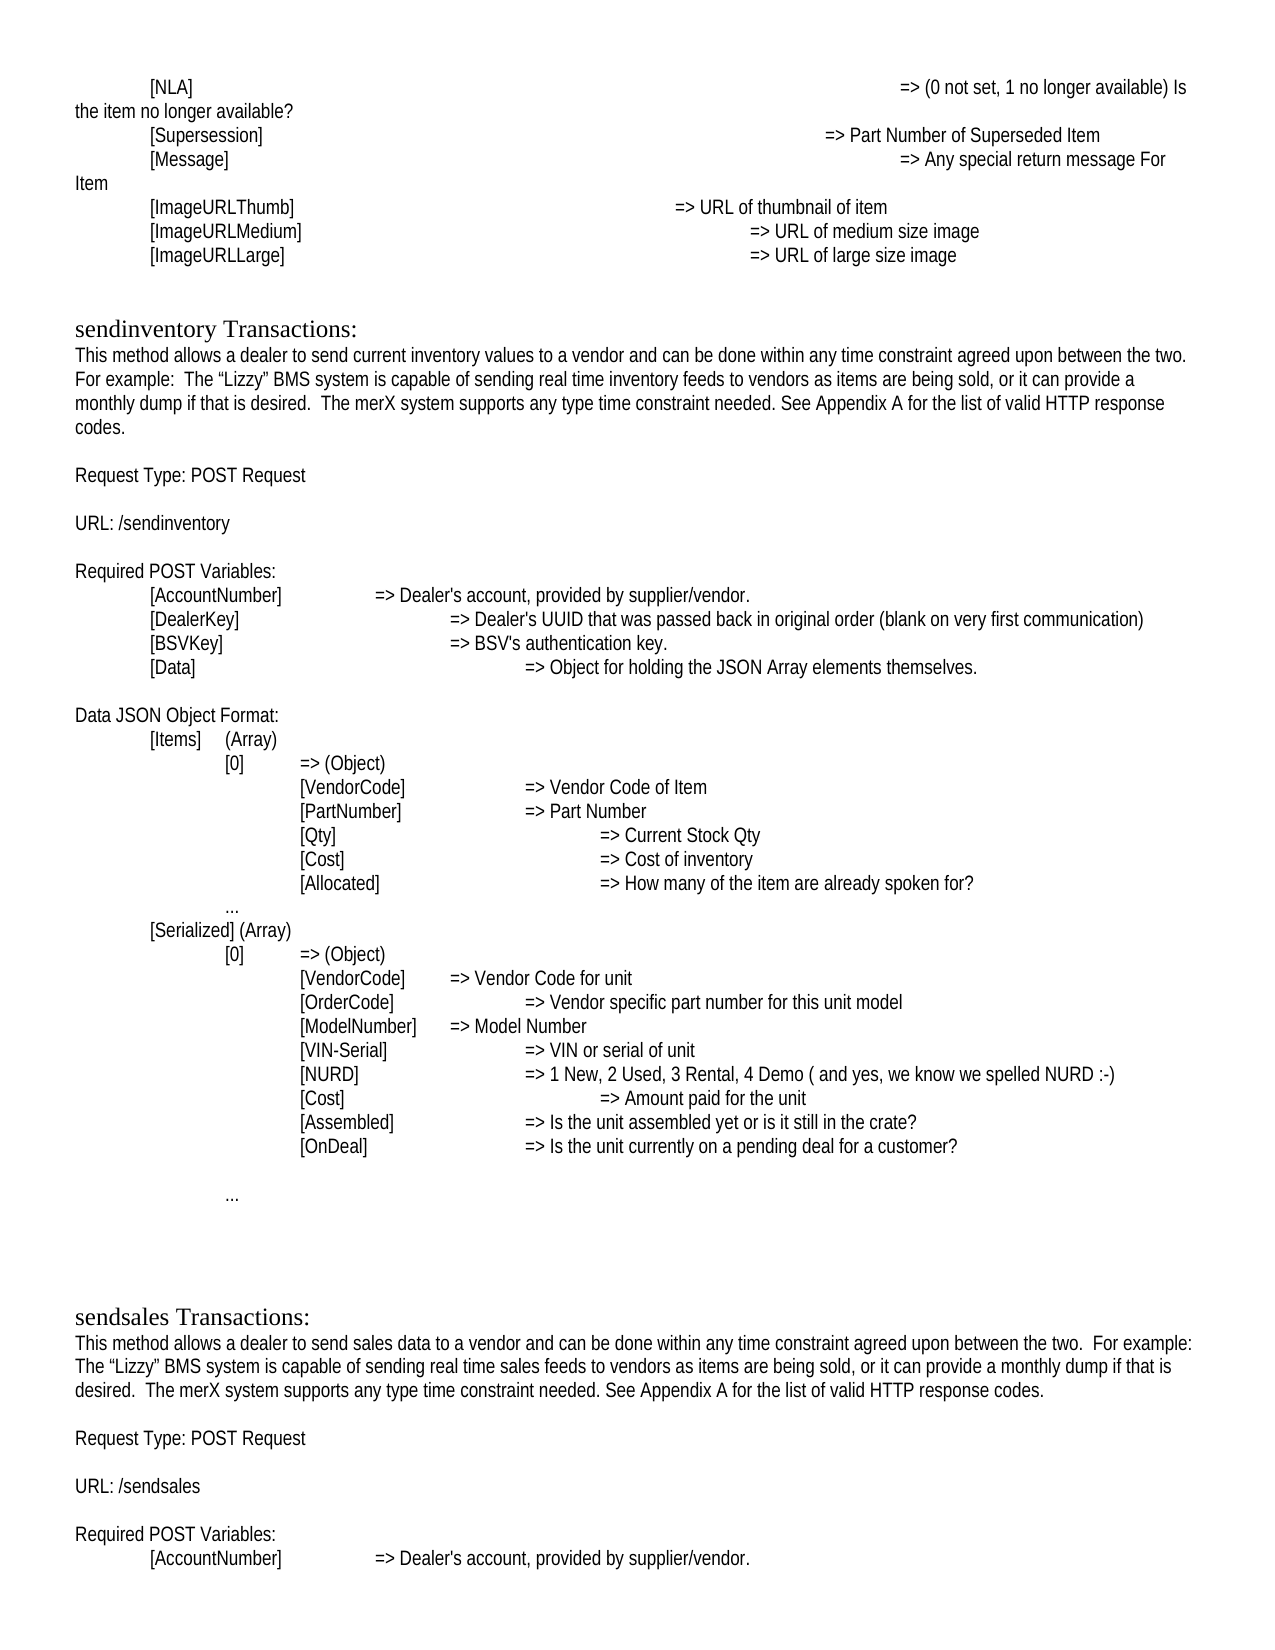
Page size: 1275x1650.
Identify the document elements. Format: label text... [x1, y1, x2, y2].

text [VendorCode] => Vendor Code of Item [75, 774, 1200, 798]
text Required POST Variables: [75, 1522, 1200, 1546]
text [0] => (Object) [75, 751, 1200, 774]
text Request Type: POST Request [75, 1426, 1200, 1450]
text [0] => (Object) [75, 942, 1200, 966]
text ... [75, 894, 1200, 918]
text [Allocated] => How many of the item are already spoken for? [75, 870, 1200, 894]
text [VIN-Serial] => VIN or serial of unit [75, 1038, 1200, 1062]
text [PartNumber] => Part Number [75, 798, 1200, 822]
text [VendorCode] => Vendor Code for unit [75, 966, 1200, 990]
text Data JSON Object Format: [75, 703, 1200, 727]
text [OnDeal] => Is the unit currently on a pending deal for a customer? [75, 1134, 1200, 1182]
text [NURD] => 1 New, 2 Used, 3 Rental, 4 Demo ( and yes, we know we spelled NURD :-) [75, 1062, 1200, 1086]
text [BSVKey] => BSV's authentication key. [75, 631, 1200, 655]
text sendinventory Transactions: [75, 314, 1200, 343]
text This method allows a dealer to send current inventory values to a vendor and can be done within any time constraint agreed upon between the two. For example: The “Lizzy” BMS system is capable of sending real time inventory feeds to vendors as items are being sold, or it can provide a monthly dump if that is desired. The merX system supports any type time constraint needed. See Appendix A for the list of valid HTTP response codes. [75, 343, 1200, 439]
text Request Type: POST Request [75, 463, 1200, 487]
text [AccountNumber] => Dealer's account, provided by supplier/vendor. [75, 583, 1200, 607]
text URL: /sendinventory [75, 511, 1200, 535]
text [DealerKey] => Dealer's UUID that was passed back in original order (blank on very first communication) [75, 607, 1200, 631]
text sendsales Transactions: [75, 1302, 1200, 1330]
text This method allows a dealer to send sales data to a vendor and can be done within any time constraint agreed upon between the two. For example: The “Lizzy” BMS system is capable of sending real time sales feeds to vendors as items are being sold, or it can provide a monthly dump if that is desired. The merX system supports any type time constraint needed. See Appendix A for the list of valid HTTP response codes. [75, 1330, 1200, 1402]
text [NLA] => (0 not set, 1 no longer available) Is the item no longer available? [75, 75, 1200, 123]
text [Cost] => Amount paid for the unit [75, 1086, 1200, 1110]
text [ImageURLLarge] => URL of large size image [75, 243, 1200, 267]
text [Assembled] => Is the unit assembled yet or is it still in the crate? [75, 1110, 1200, 1134]
text [AccountNumber] => Dealer's account, provided by supplier/vendor. [75, 1546, 1200, 1570]
text [ImageURLThumb] => URL of thumbnail of item [75, 195, 1200, 219]
text [OrderCode] => Vendor specific part number for this unit model [75, 990, 1200, 1014]
text [Message] => Any special return message For Item [75, 147, 1200, 195]
text [Serialized] (Array) [75, 918, 1200, 942]
text ... [75, 1182, 1200, 1206]
text [ModelNumber] => Model Number [75, 1014, 1200, 1038]
text [Items] (Array) [75, 727, 1200, 751]
text Required POST Variables: [75, 559, 1200, 583]
text URL: /sendsales [75, 1474, 1200, 1498]
text [ImageURLMedium] => URL of medium size image [75, 219, 1200, 243]
text [Supersession] => Part Number of Superseded Item [75, 123, 1200, 147]
text [Data] => Object for holding the JSON Array elements themselves. [75, 655, 1200, 679]
text [Cost] => Cost of inventory [75, 846, 1200, 870]
text [Qty] => Current Stock Qty [75, 822, 1200, 846]
